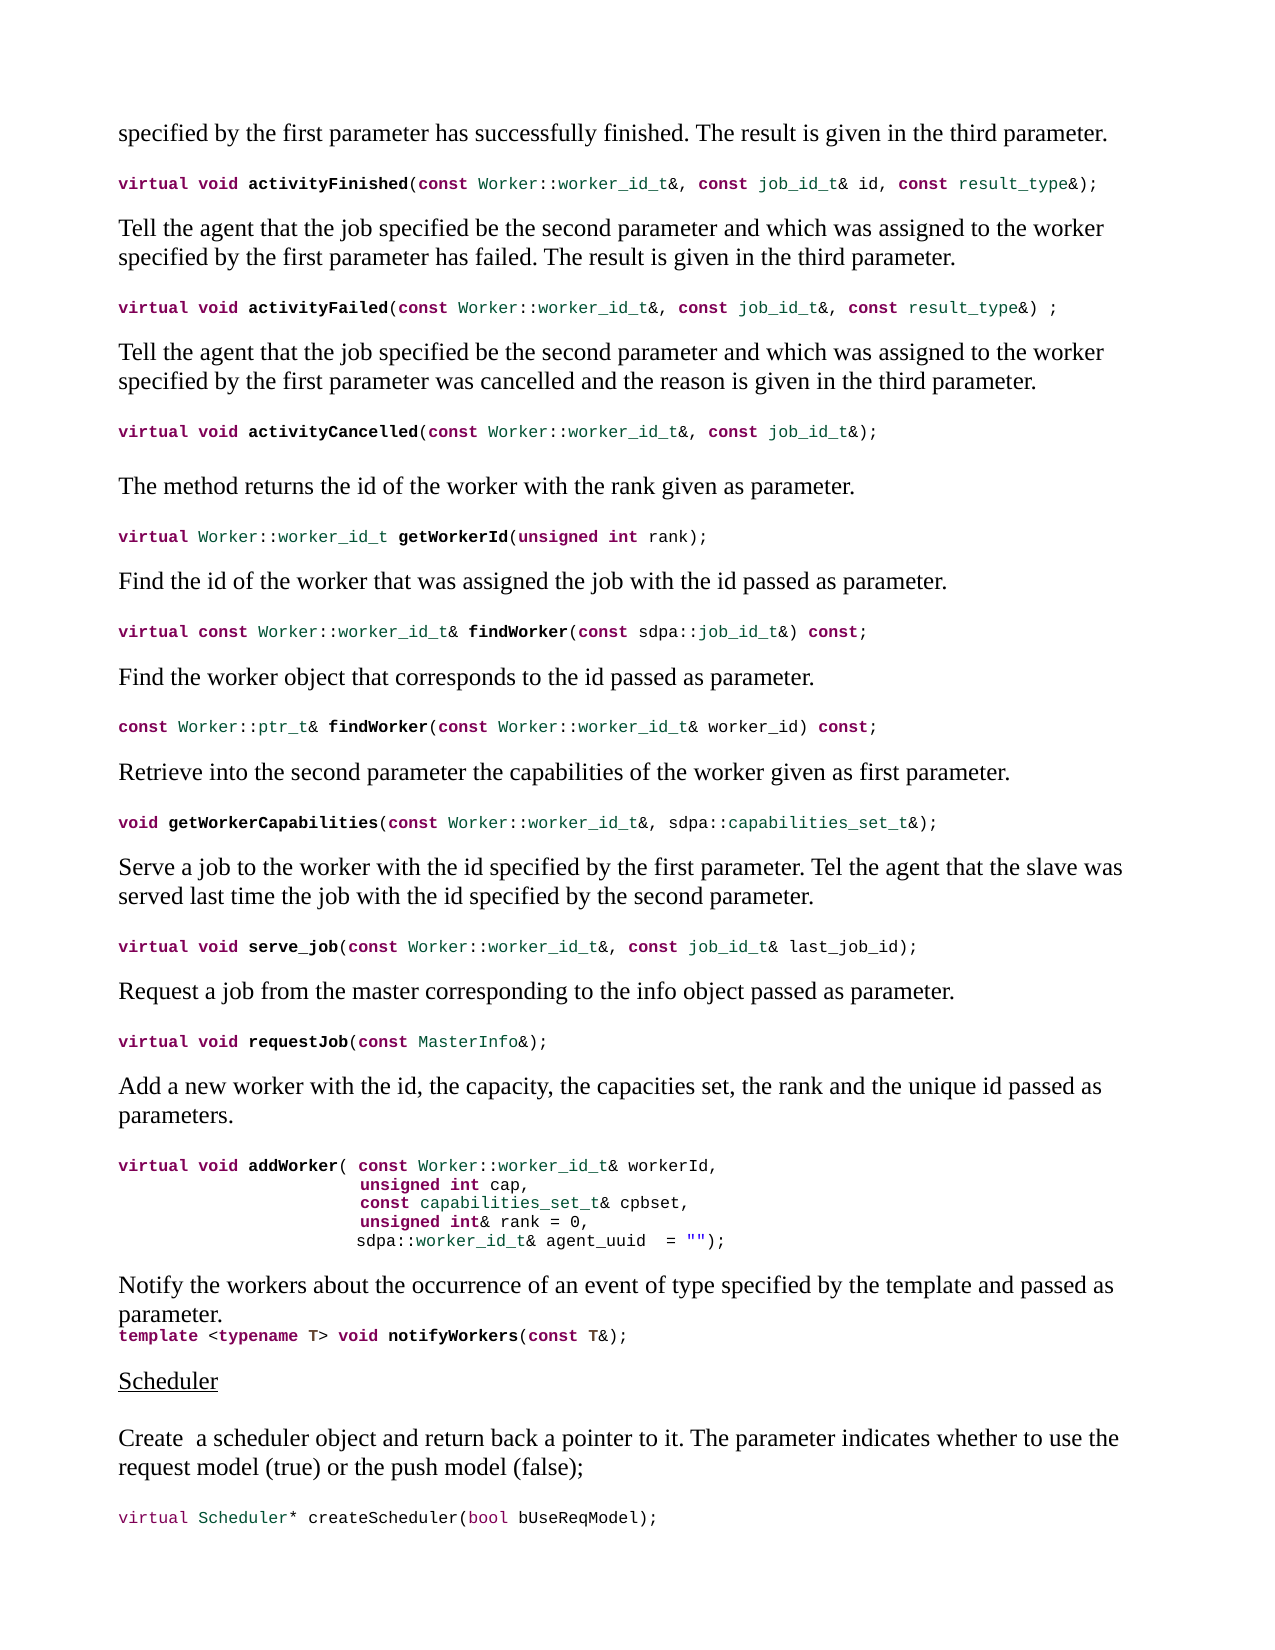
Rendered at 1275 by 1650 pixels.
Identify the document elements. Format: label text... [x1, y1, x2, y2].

text virtual const Worker::worker_id_t& findWorker(const sdpa::job_id_t&) const; [118, 624, 1157, 643]
text Tell the agent that the job specified be the second parameter and which was assigned to the worker specified by the first parameter has failed. The result is given in the third parameter. [118, 213, 1157, 271]
text virtual void serve_job(const Worker::worker_id_t&, const job_id_t& last_job_id); [118, 938, 1157, 957]
text Add a new worker with the id, the capacity, the capacities set, the rank and the unique id passed as parameters. [118, 1071, 1157, 1129]
text Find the worker object that corresponds to the id passed as parameter. [118, 662, 1157, 690]
text virtual void addWorker( const Worker::worker_id_t& workerId, [118, 1157, 1157, 1176]
text Retrieve into the second parameter the capabilities of the worker given as first parameter. [118, 757, 1157, 786]
text virtual void activityFailed(const Worker::worker_id_t&, const job_id_t&, const result_type&) ; [118, 299, 1157, 318]
text Notify the workers about the occurrence of an event of type specified by the template and passed as parameter. [118, 1271, 1157, 1328]
text specified by the first parameter has successfully finished. The result is given in the third parameter. [118, 118, 1157, 147]
text virtual void requestJob(const MasterInfo&); [118, 1033, 1157, 1052]
text unsigned int cap, [118, 1176, 1157, 1195]
text const Worker::ptr_t& findWorker(const Worker::worker_id_t& worker_id) const; [118, 719, 1157, 738]
text unsigned int& rank = 0, [118, 1214, 1157, 1233]
text The method returns the id of the worker with the rank given as parameter. [118, 471, 1157, 500]
text Request a job from the master corresponding to the info object passed as parameter. [118, 976, 1157, 1005]
text virtual Worker::worker_id_t getWorkerId(unsigned int rank); [118, 529, 1157, 547]
text const capabilities_set_t& cpbset, [118, 1195, 1157, 1214]
text Find the id of the worker that was assigned the job with the id passed as parameter. [118, 566, 1157, 595]
text virtual Scheduler* createScheduler(bool bUseReqModel); [118, 1509, 1157, 1528]
text Scheduler [118, 1366, 1157, 1394]
text virtual void activityFinished(const Worker::worker_id_t&, const job_id_t& id, const result_type&); [118, 176, 1157, 194]
text void getWorkerCapabilities(const Worker::worker_id_t&, sdpa::capabilities_set_t&); [118, 814, 1157, 833]
text sdpa::worker_id_t& agent_uuid = ""); [118, 1233, 1157, 1252]
text virtual void activityCancelled(const Worker::worker_id_t&, const job_id_t&); [118, 423, 1157, 442]
text Serve a job to the worker with the id specified by the first parameter. Tel the agent that the slave was served last time the job with the id specified by the second parameter. [118, 852, 1157, 909]
text Create a scheduler object and return back a pointer to it. The parameter indicates whether to use the request model (true) or the push model (false); [118, 1423, 1157, 1481]
text template <typename T> void notifyWorkers(const T&); [118, 1328, 1157, 1347]
text Tell the agent that the job specified be the second parameter and which was assigned to the worker specified by the first parameter was cancelled and the reason is given in the third parameter. [118, 337, 1157, 395]
